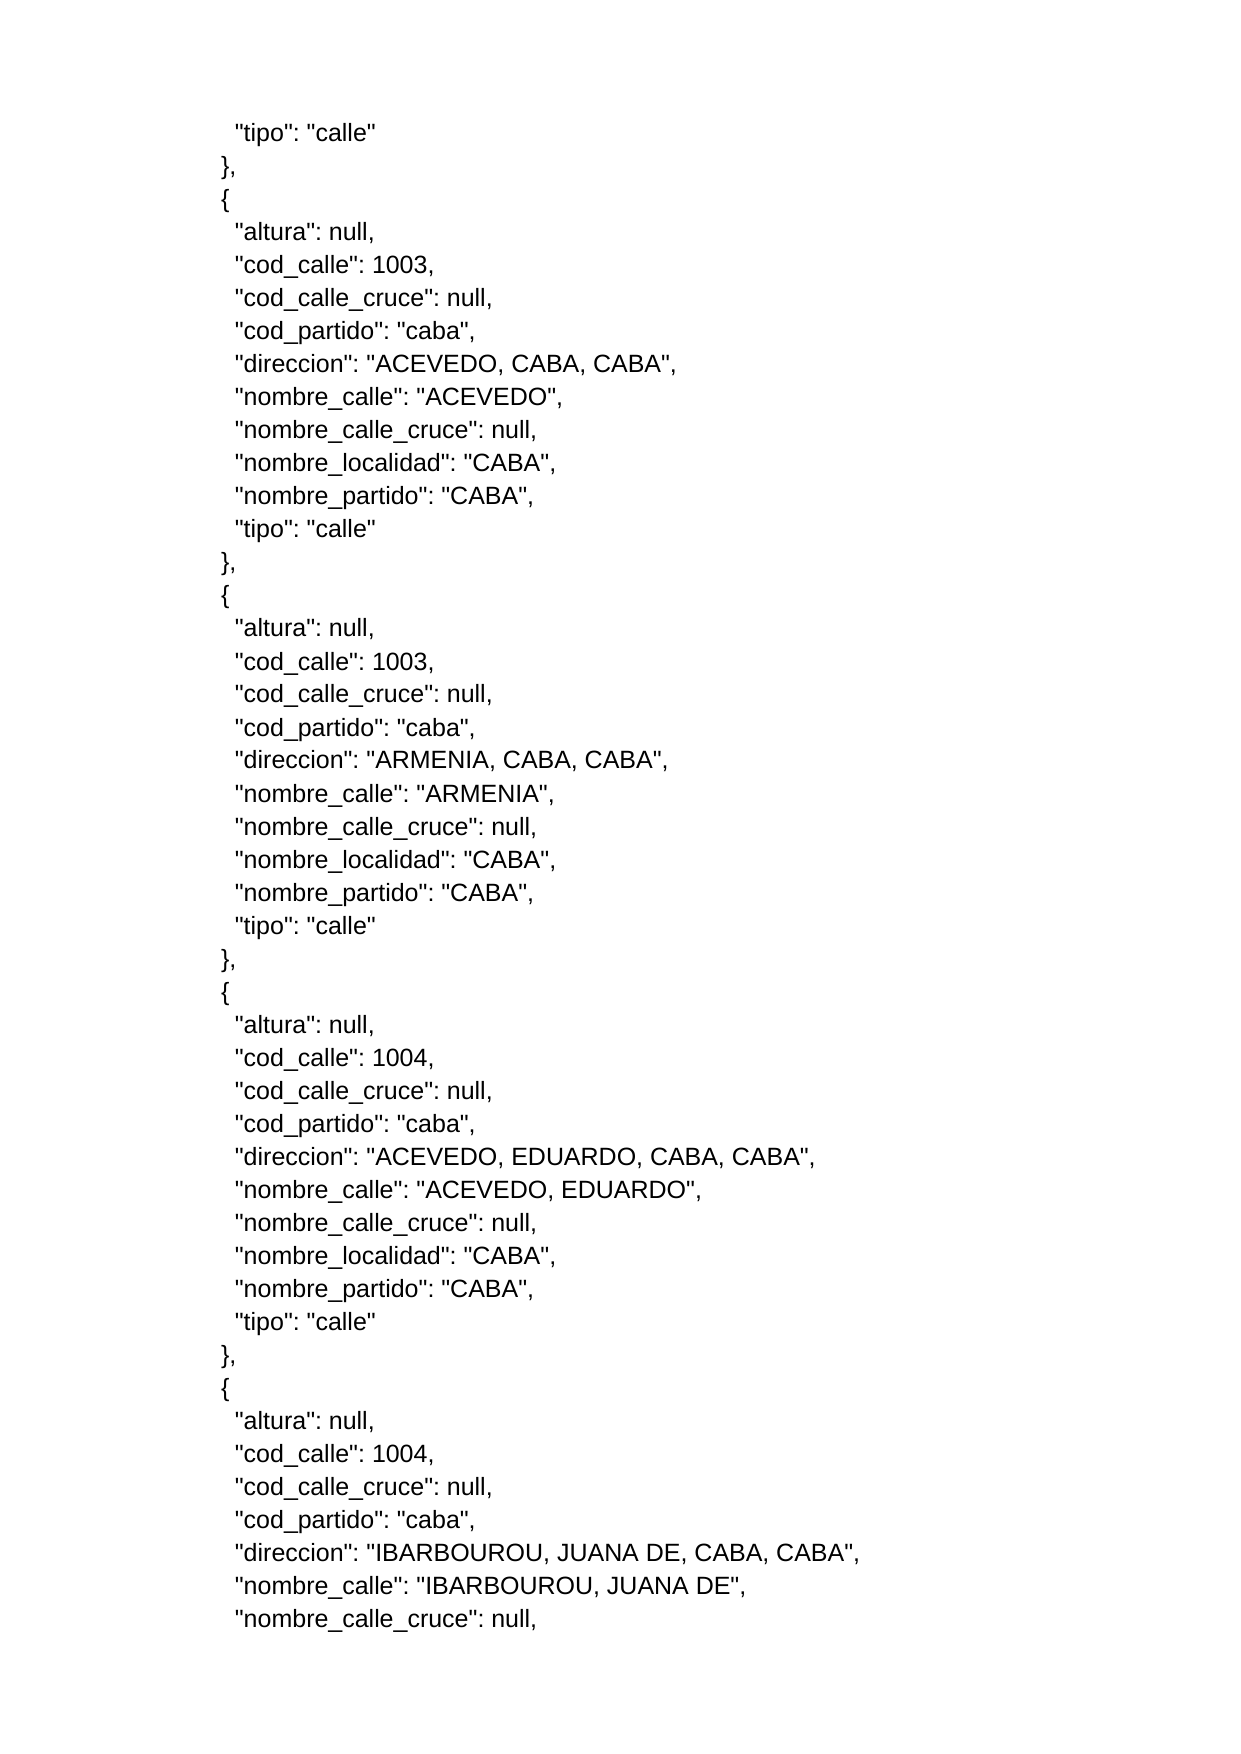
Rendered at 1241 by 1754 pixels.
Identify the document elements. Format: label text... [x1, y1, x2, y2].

text "cod_calle_cruce": null, [193, 1472, 1122, 1501]
text "tipo": "calle" [193, 514, 1122, 543]
text "nombre_calle_cruce": null, [193, 1604, 1122, 1633]
text "cod_calle_cruce": null, [193, 1076, 1122, 1104]
text "nombre_calle": "ACEVEDO", [193, 382, 1122, 411]
text "nombre_calle_cruce": null, [193, 415, 1122, 444]
text "cod_calle_cruce": null, [193, 679, 1122, 708]
text "direccion": "ACEVEDO, CABA, CABA", [193, 349, 1122, 378]
text "cod_calle": 1003, [193, 646, 1122, 675]
text "cod_calle": 1003, [193, 250, 1122, 279]
text { [193, 184, 1122, 213]
text "cod_partido": "caba", [193, 712, 1122, 741]
text "nombre_calle": "ACEVEDO, EDUARDO", [193, 1175, 1122, 1203]
text "cod_calle_cruce": null, [193, 283, 1122, 312]
text "altura": null, [193, 1010, 1122, 1038]
text "cod_partido": "caba", [193, 1505, 1122, 1534]
text { [193, 1373, 1122, 1402]
text "nombre_partido": "CABA", [193, 1274, 1122, 1303]
text "nombre_localidad": "CABA", [193, 448, 1122, 477]
text "tipo": "calle" [193, 1307, 1122, 1336]
text "nombre_partido": "CABA", [193, 878, 1122, 906]
text }, [193, 547, 1122, 576]
text "cod_calle": 1004, [193, 1439, 1122, 1468]
text "direccion": "ACEVEDO, EDUARDO, CABA, CABA", [193, 1142, 1122, 1171]
text "nombre_calle": "ARMENIA", [193, 778, 1122, 807]
text "altura": null, [193, 217, 1122, 246]
text "nombre_localidad": "CABA", [193, 1241, 1122, 1269]
text }, [193, 151, 1122, 180]
text "altura": null, [193, 613, 1122, 642]
text "nombre_calle_cruce": null, [193, 1208, 1122, 1237]
text { [193, 977, 1122, 1005]
text { [193, 580, 1122, 609]
text "tipo": "calle" [193, 911, 1122, 939]
text "altura": null, [193, 1406, 1122, 1435]
text "direccion": "ARMENIA, CABA, CABA", [193, 746, 1122, 774]
text "nombre_localidad": "CABA", [193, 844, 1122, 873]
text "nombre_calle_cruce": null, [193, 812, 1122, 840]
text "cod_partido": "caba", [193, 1109, 1122, 1137]
text "tipo": "calle" [193, 118, 1122, 147]
text }, [193, 944, 1122, 972]
text "cod_calle": 1004, [193, 1043, 1122, 1071]
text "cod_partido": "caba", [193, 316, 1122, 345]
text }, [193, 1340, 1122, 1369]
text "nombre_calle": "IBARBOUROU, JUANA DE", [193, 1571, 1122, 1600]
text "nombre_partido": "CABA", [193, 481, 1122, 510]
text "direccion": "IBARBOUROU, JUANA DE, CABA, CABA", [193, 1538, 1122, 1567]
